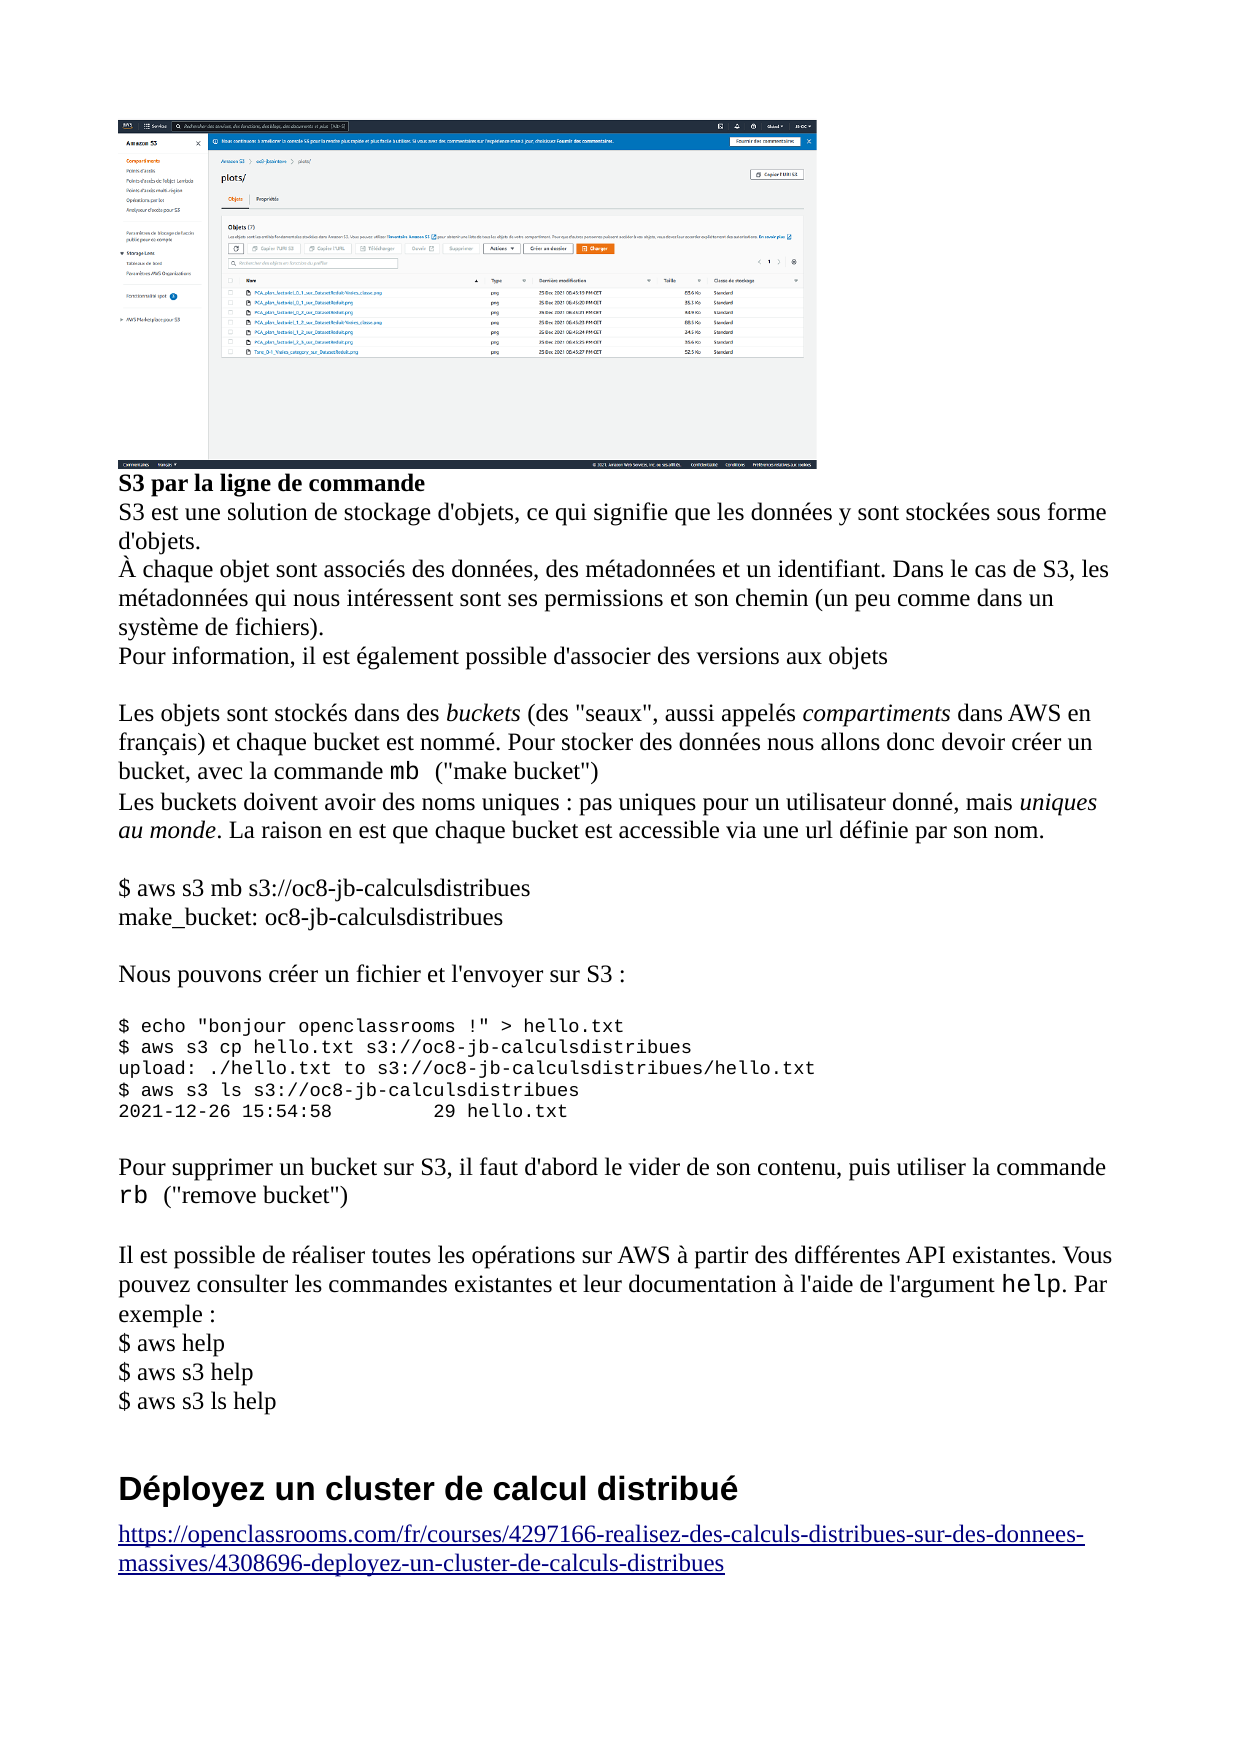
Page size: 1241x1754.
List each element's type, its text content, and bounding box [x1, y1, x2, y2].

text $ echo "bonjour openclassrooms !" > hello.txt [118, 1017, 1122, 1038]
text $ aws s3 ls s3://oc8-jb-calculsdistribues [118, 1080, 1122, 1102]
text Les buckets doivent avoir des noms uniques : pas uniques pour un utilisateur donné, mais uniques au monde. La raison en est que chaque bucket est accessible via une url définie par son nom. [118, 787, 1122, 844]
text S3 par la ligne de commande [118, 468, 1122, 497]
text Pour supprimer un bucket sur S3, il faut d'abord le vider de son contenu, puis utiliser la commande rb ("remove bucket") [118, 1152, 1122, 1211]
text upload: ./hello.txt to s3://oc8-jb-calculsdistribues/hello.txt [118, 1059, 1122, 1080]
text Pour information, il est également possible d'associer des versions aux objets [118, 641, 1122, 669]
text $ aws s3 mb s3://oc8-jb-calculsdistribues [118, 873, 1122, 902]
text Nous pouvons créer un fichier et l'envoyer sur S3 : [118, 959, 1122, 988]
text https://openclassrooms.com/fr/courses/4297166-realisez-des-calculs-distribues-sur-des-donnees-massives/4308696-deployez-un-cluster-de-calculs-distribues [118, 1519, 1122, 1577]
picture [118, 118, 817, 469]
text Il est possible de réaliser toutes les opérations sur AWS à partir des différentes API existantes. Vous pouvez consulter les commandes existantes et leur documentation à l'aide de l'argument help. Par exemple : [118, 1240, 1122, 1328]
text make_bucket: oc8-jb-calculsdistribues [118, 902, 1122, 930]
text 2021-12-26 15:54:58 29 hello.txt [118, 1102, 1122, 1123]
text $ aws s3 help [118, 1357, 1122, 1386]
subtitle Déployez un cluster de calcul distribué [118, 1468, 1122, 1507]
text S3 est une solution de stockage d'objets, ce qui signifie que les données y sont stockées sous forme d'objets. [118, 497, 1122, 554]
text $ aws help [118, 1328, 1122, 1357]
text $ aws s3 cp hello.txt s3://oc8-jb-calculsdistribues [118, 1038, 1122, 1059]
text Les objets sont stockés dans des buckets (des "seaux", aussi appelés compartiments dans AWS en français) et chaque bucket est nommé. Pour stocker des données nous allons donc devoir créer un bucket, avec la commande mb ("make bucket") [118, 698, 1122, 787]
text À chaque objet sont associés des données, des métadonnées et un identifiant. Dans le cas de S3, les métadonnées qui nous intéressent sont ses permissions et son chemin (un peu comme dans un système de fichiers). [118, 554, 1122, 641]
text $ aws s3 ls help [118, 1386, 1122, 1414]
